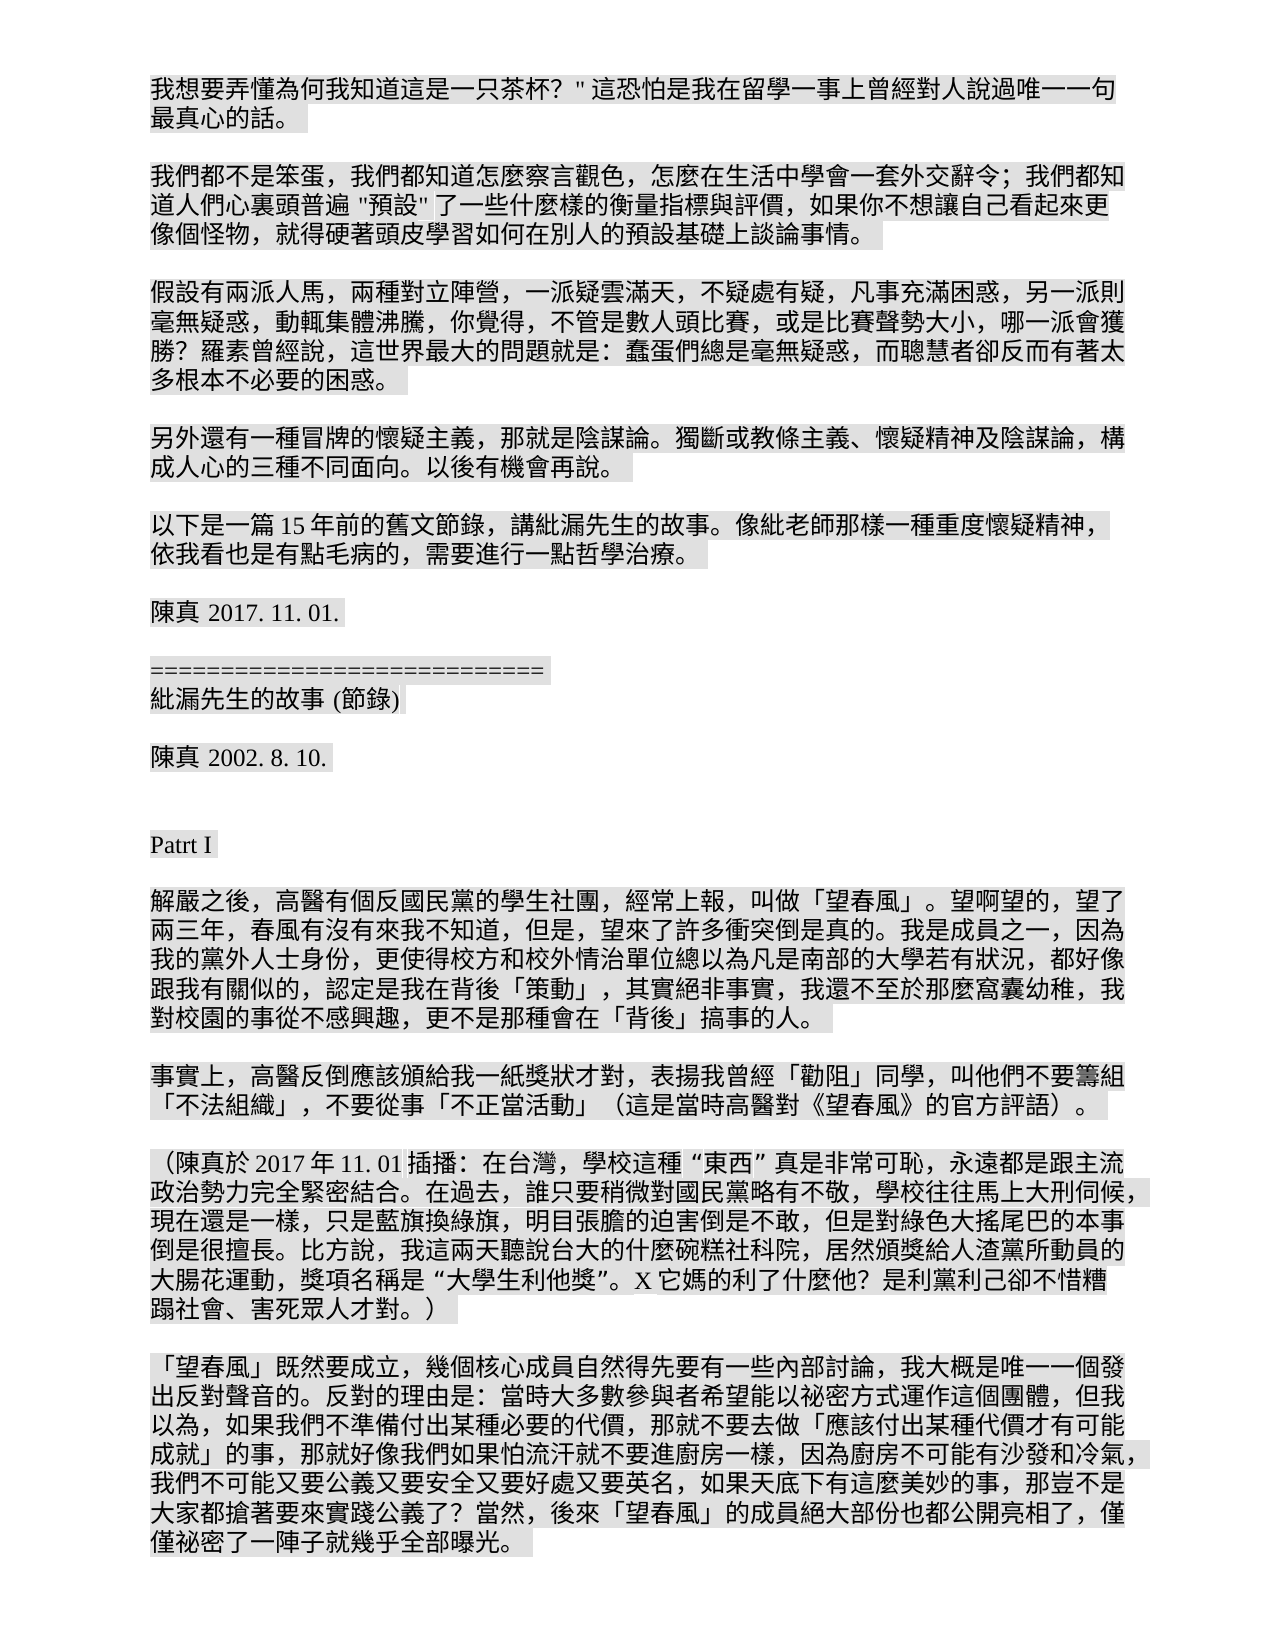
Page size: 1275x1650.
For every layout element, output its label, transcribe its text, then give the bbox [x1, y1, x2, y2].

text 預設五， 跟教條主義或獨斷主義恰恰相反的，就是懷疑主義 (Scepticism)，極端一點的，連自己為什麼會知道這是自己的手都感到困惑。 我常講茶杯的事，意思差不多，大家可能聽過 N 遍了，再聽一遍無妨。我那時根本連懷疑主義一詞都從沒聽過，就已經對各種知識或常識疑雲滿天了，表面上沒事，心靈上卻非常痛苦，總想給知識或真理探個究竟。在這島上，所謂 "教育"，往往與心靈刑求無異，對於那些一點都不理所當然的東西卻總是被視為理所當然，進而被迫覆述與學習，經常感到極端痛苦。 二十幾年前，剛大學畢業就打算出國，那時原本是打算去日本東京大學念 "神經生物學" (Neurobiology)，後來家破人亡，叛亂案在身，面臨黑牢，留學計畫被迫中止，於是只好乖乖當醫師，當了八年之後，終於才又可以出國。 出國前夕，有個護理系學生很正經地問我為何想出國讀書。通常對於這類永不休止的發問我是非常厭煩的，因為我知道人們的意思就是在問一些往後前途規劃之類的事，我總是被迫得在別人 "預設" 的這項前提與期望下尷尬萬分地回答問題，被迫講一些違心之論。 可是，我看那個學妹問得很認真，於是我就反問她說，"妳想聽真話？還是聽假話？" 她當然會說要聽真話。於是我就指著眼前桌上的一個茶杯說："我想出國讀書的原因就是：我想要弄懂為何我知道這是一只茶杯？" 這恐怕是我在留學一事上曾經對人說過唯一一句最真心的話。 我們都不是笨蛋，我們都知道怎麼察言觀色，怎麼在生活中學會一套外交辭令；我們都知道人們心裏頭普遍 "預設" 了一些什麼樣的衡量指標與評價，如果你不想讓自己看起來更像個怪物，就得硬著頭皮學習如何在別人的預設基礎上談論事情。 假設有兩派人馬，兩種對立陣營，一派疑雲滿天，不疑處有疑，凡事充滿困惑，另一派則毫無疑惑，動輒集體沸騰，你覺得，不管是數人頭比賽，或是比賽聲勢大小，哪一派會獲勝？羅素曾經說，這世界最大的問題就是：蠢蛋們總是毫無疑惑，而聰慧者卻反而有著太多根本不必要的困惑。 另外還有一種冒牌的懷疑主義，那就是陰謀論。獨斷或教條主義、懷疑精神及陰謀論，構成人心的三種不同面向。以後有機會再說。 以下是一篇15年前的舊文節錄，講紕漏先生的故事。像紕老師那樣一種重度懷疑精神，依我看也是有點毛病的，需要進行一點哲學治療。 陳真 2017. 11. 01. ============================ 紕漏先生的故事 (節錄) 陳真 2002. 8. 10. Patrt I 解嚴之後，高醫有個反國民黨的學生社團，經常上報，叫做「望春風」。望啊望的，望了兩三年，春風有沒有來我不知道，但是，望來了許多衝突倒是真的。我是成員之一，因為我的黨外人士身份，更使得校方和校外情治單位總以為凡是南部的大學若有狀況，都好像跟我有關似的，認定是我在背後「策動」，其實絕非事實，我還不至於那麼窩囊幼稚，我對校園的事從不感興趣，更不是那種會在「背後」搞事的人。 事實上，高醫反倒應該頒給我一紙獎狀才對，表揚我曾經「勸阻」同學，叫他們不要籌組「不法組織」，不要從事「不正當活動」（這是當時高醫對《望春風》的官方評語）。 （陳真於2017年11. 01插播：在台灣，學校這種 “東西” 真是非常可恥，永遠都是跟主流政治勢力完全緊密結合。在過去，誰只要稍微對國民黨略有不敬，學校往往馬上大刑伺候，現在還是一樣，只是藍旗換綠旗，明目張膽的迫害倒是不敢，但是對綠色大搖尾巴的本事倒是很擅長。比方說，我這兩天聽說台大的什麼碗糕社科院，居然頒獎給人渣黨所動員的大腸花運動，獎項名稱是 “大學生利他獎”。X它媽的利了什麼他？是利黨利己卻不惜糟蹋社會、害死眾人才對。） 「望春風」既然要成立，幾個核心成員自然得先要有一些內部討論，我大概是唯一一個發出反對聲音的。反對的理由是：當時大多數參與者希望能以祕密方式運作這個團體，但我以為，如果我們不準備付出某種必要的代價，那就不要去做「應該付出某種代價才有可能成就」的事，那就好像我們如果怕流汗就不要進廚房一樣，因為廚房不可能有沙發和冷氣，我們不可能又要公義又要安全又要好處又要英名，如果天底下有這麼美妙的事，那豈不是大家都搶著要來實踐公義了？當然，後來「望春風」的成員絕大部份也都公開亮相了，僅僅祕密了一陣子就幾乎全部曝光。 另一個該頒獎狀給我的原因是：我其實也不參與學校圍牆以內的所謂「改革」活動。但是很奇怪，我卻當了好幾年的「學運領袖」。台灣至今連學運都不曾發生過，哪來領袖？哪來什麼學生運動？我當時經常對記者說：我如果是領袖，那請問你我究竟領導了誰？自己領導自己、我的左手領導我的右手嗎？ 那時候，台灣的「進步學生」圈子普遍有著這樣一種在我看來純粹是假議題的爭論，簡單說就是：「校內民主改革及校外政治改革，孰輕孰重？何者優先？」這個爭論自然是以「校內民主改革」佔有壓倒性優勢，表明學生不該涉及政治，其實說穿了就是膽小。因此，當時比方說台大的那些所謂反國民黨的學生社團（例如「自由之愛」--如果我沒記錯名稱的話），辦起活動來，往往很喜歡強調「我們是清純的學生哦，不要用政治來污染我們，我們只是要求校園民主」。 於是，我在 1988 年1月自立早報創刊第一天的《自立論壇》上寫了一篇文章，叫做《校園國安法》，還附有可愛漫畫插圖。文章談到兩件事。一是談到高醫無奇不有、一舉一動都能記過退學的校規，一是說我不認為校園「本身」能有什麼獨立於當時政治環境之外的所謂改革空間；學校只不過是整個黨國底下的一個毫無自主性的附屬機構而已，哪有可能改革它卻避談政治？我相信，若不把箭頭直接指向黨國統治機器和種種政治議題，光是在校園內喊些什麼「普選」或「校園民主」等等，不但沒有意義，而且自欺欺人。 Part II 維根斯坦曾經說：「誰能知道社會據以發展的法則？」我想，他的意思是說，這個「法則」，這個「評價或指揮系統」，獨立於「我們」之外；我們畢竟不是歷史的主宰，歷史是上帝的腳本，而我們只是「演員」。 在某個根本意義上，種種路線與信念，當下往往難以論定，畢竟我們活在「歷史」之中，在慧星撞地球的偉大一刻到來之前，「歷史」都還沒走完，戲一直還在演，安知對錯？我們終究無法評價自己，評價只能留給後人。 我們不但無法給自己打分數，甚至連自己在做什麼也很可能根本不知道，至少我自己的感覺是這樣，我經常不知道自己在做什麼，感覺自己好像只是被某種神祕力量牽引著，奔波環繞，周而復始，就像一塊被拋往空中的石頭（史賓諾沙的例子），裏頭並無個人意志，僅有一片茫然。 有時就像李敖說的，他曾經說他覺得自己「就像野外一種叫作屎格螂的蟲，日復一日抱著一坨乾大便往上爬，很辛苦、卻又徒勞無功」。老實說，我也不是很相信我所做的必然會導向一個好的結果。我只能說：我自己知道，當我做這個做那個時，我的感情和動機純粹而不帶雜質；至少我已經盡了最大的努力，把那些出於虛榮的雜質去掉。 「望春風」太渺小了，講民進黨好了。事實上，林義雄在民進黨準備要創黨時，他並不贊成，他認為此舉相當冒進，可能會招來慘烈鎮壓。可是，在好不容易取得政權之後，最近他又公開說：像民進黨這樣的一種政府，「根本沒有存在的必要與價值」。 過去靠著批判「公職路線」起家的「新潮流系」，在大約 1988年左右吧，決定正式要「轉型」，搶著要「與魔鬼共舞」投入公職選舉時，林義雄更是大力反對，理由不外是「這是一種理想性的喪失」。可是，若干年後，藉著選舉取得政權的，卻也是林義雄。儘管這樣，我仍然相信他當初反對貿然建黨和反對參與選舉的想法在某個意義上是對的。就算不談形而上的東西，即使在那最最最通俗的意義上，林義雄的反對選舉仍然是對的，因為選舉只是取得了政權，而不是實現了理想。題外話。 我不是要對這些事做出評價，我只是要說：即使表面上看起來多麼理所當然的事，仍然還是說不準。也因此，除了一些基本價值和事實性的問題之外，我很難激昂慷慨地去宣揚什麼理想或理念，我對任何口氣十足、正義凜然的姿態始終感到很納悶，我不明白，進步人士們這些巨大的「信心」究竟從哪來？我們又是怎麼知道自己一定是對的？ 記得在台北馬偕當住院醫師時，大約是 1993 年春天，我跟一些護士一起參與發起了一個社運團體的籌備與創立，叫做「上班族團結組織」。成立大會結束後，幾個人一起去吃東西。吃飽飯後，就跟孔子一樣，JAN （簡錫堦）說，大家難得相聚，「盍各言爾志」，大家何不說說自己參與社運的志向和動機。我記得我那時講了一個羅素曾經講過的故事來表明心跡： 兩千五百年前，有個人叫 Pyrrho（我翻譯做“紕漏先生”）的一個親身經歷。紕漏先生就是哲學上某種「懷疑主義」（Scepticism）的祖師爺。他有一次走路不小心，胡思亂想不知道在想什麼，結果出了紕漏，不慎掉進水溝裏，倒栽蔥，兩腳懸空。幸好不久之後有個他的學生經過。一看！ㄟ？這不就是紕漏老師嗎？紕漏老師在水溝裏咕嚕咕嚕地灌著水溝水，嘴裏嘰哩咕嚕地喊著：「快救我起來啊！」 可是，這個學生很優秀，本來要出手搭救，可是，繼之一想，Why？俺為什麼要救他呢？理由呢？想半天，想不出理由來，於是就走掉了。 不過，幸好紕漏老師沒有淹死，要不然我們現在就沒有懷疑主義了。沒有懷疑主義，哲學當然也就不存在了。還好在第一個學生走了之後，不久又有另一個學生經過，馬上就把紕老師從水溝裏撈起來。奇怪的是，紕老師並沒有給第一個學生記過，反而公開推崇那個捨他而去的學生真正具有懷疑精神。 我在那次社運同志齊聚一堂、各言己志的聚會上講了這個故事。我說，我感覺自己就像那第一個學生，我從來無法篤定地說我在實踐什麼理想，因為我連自己之所做所為是否意味著「善」都很感困惑。因此，我對那種「正義凜然」的反對運動氣氛，總覺得跟我的性情很不搭調。 當時我是輪到最後一個講自己的志向，講完之後，氣氛一下子變得有點那個，大家搭不上話，於是就趁機結帳，各自做鳥獸散。臨走的時候，有個女生跑過來跟我說：「陳醫師，你的想法好奇怪喔，我本來還很欣賞你，想不到你是這樣的人。」這樣的人是哪樣的人？我一時無言以對，趕緊告别。 我後來想，她可能是在說原來我不是那樣「理想堅定」的人。這倒沒錯，我確實從來不是那樣的人，不要說「堅定」，也許連「理想」都沒有，至少我說不出來。你想，一個會感動於「棄老師於水溝而不救」的人，會懷抱著什麼具體而堅定的理想？他連該不該救老師這樣明明白白的事都會感到困惑了，難道還會對什麼理想不感困惑而全心擁抱之？ 事隔多年，飽讀經書，我覺得我彷彿已經治療好了我的懷疑精神。所謂懷疑精神，我寧可把它視為一種「病」。可是，在繞了一大圈，費了這麼多心血和努力之後，我並沒有變得更有智慧，而只是頂多回到原點，恢復一個正常人應有的模樣而已。所謂正常人就是看到老師掉進水溝馬上會把他救起來的那種人。至於救起來之後，這位老師將來是不是會造福大眾，是不是會去當總統整天傷害社會，我們當下既猜不著也管不著了，畢竟誰能知道社會據以發展的法則？ 可是，我還是不免納悶，特別是當「正義」、「正當」、「正確」及「公義」等等等這些字眼變得那麼理所當然而毫無疑義時，難道我們不覺得有什麼地方不對勁嗎？我們怎麼可能永遠都能那麼肯定？或者說，我們為什麼永遠都這麼正常？如果這個世界沒有那個「不知道為什麼要救老師」的心理變態學生，這世界是不是反倒好像失去了一些很重要的東西似的？ 懷疑之於信心，也許就像痛苦之於快樂一樣，如果我們無法感受痛苦，事實上我們也不可能體會什麼是快樂。如果我們心裏從來都沒有過一點疑惑，我們大概也無法理解「相信」或「信心」或真理為何如此重要。 我這文章獨立成文，與任何人事物都沒有任何直接關聯，所以請勿對號入座。我常有個困擾，每次一批評點什麼，或講些想法，很多人就會以為我是在說他，其實不是，我講的全是一種極其普遍的類型化人事物而非關特定個人。 Part III 我們很容易就能在各種宣揚所謂「改革」理念的「進步圈子」裏感受到一種言之鑿鑿、甚至大言不慚、好像在傳福音那樣的一種氣氛；「進步人士」似乎總是秉持著一種極其肯定的態度，然而卻又很少聽到任何有意義的說明與闡釋，彷彿我們該思考的已經全部都思考完了，剩下的就只是一些技術上的宣傳而已，很少自我懷疑。可是，我們憑什麼那麼有把握呢？ 當然，這一切全都無法刻意為之，我們無法故意去懷疑一個我們深信不疑的東西，我們也不可能故意忽略心裏頭的疑惑而假裝相信某個東西就是真理。 那個「想不出來為什麼要救老師」的怪胎，即便他是錯的，即便他應該移送訓導處記三支大過，但他的懷疑精神也許仍然具有某種重要價值。不過，關於這點重要價值，其實我也還是蠻懷疑的。 我相信，對於神來講，人只是祂的演員；最好的演員根本不知道自己在演戲，他不會求意義，更不會問「為什麼」，他活著就活著，跟貓狗花草蜘蛛螞蟻一樣，他不需要理由。只有像你我這樣會寫字、會講知識、談意義的二流演員，才會一直想著各種道理與意義。 不過，這些都是命。不管你有多少個不願意，當你開始明白一些知識時，你就註定要被知識給絆倒了，當你開始學會發問，當你睜開雙眼開始學會質疑，當你開始尋求意義時，你就淪為二流演員了，因為你沒有忘了自己，你太愛發問了。 我的博士論文主要有兩部份，一部份就是談維根斯坦的哲學做為一種「懷疑主義」的「治療」方式。他臨終前兩年的最後一些筆記，死後集結成書，書名就叫做《論確定性》（On Certainty）；意思是說，做為一個人，我們擁有一些無可懷疑的東西，我們對此不該有所懷疑，比方說「這是我的手」、「我正坐在書桌前」、「地球的年齡比我老」等等。維根斯坦認為，哲學家就是那些連接受普通常識都有困難的「病人」。 飄泊多年，數千寒窗，有時覺得我的病似乎已經自我治療好了，可以「回家」了，有時卻又覺得我好像比過去病得更重，離家越來越遠，有時甚至感覺好像放逐到了世界盡頭那樣的遙遠。許多時候，我廢寢忘食全心地想著這件事，指導教授常訝異我為何如此當真，不過就是寫個論文而已，但我不知道該怎麼跟他解釋。 我覺得知識好像毀了我，好像有著什麼極其珍貴的東西從我的生命裏破滅了、消失了、遠離了。當我過去根本沒有意識到這東西的存在時，它充滿了我的全身，可當我開始意識到它的存在時，它卻反而遠離了我。也許有些東西是盲目的，它不可探究，也不可被認知，當你睜開眼，認識到它的存在時，它便消失了。 一兩個禮拜前，我在英國電視上第一次看了《布宜諾斯艾利斯‧攝氏零度》這部介紹另一部電影《春光乍洩》的電影，因為畫面字體很小，匆匆忙忙看到字尾有一段英文字幕，是王家衛講的話，讓我頗感動。那段話我記不全，如果有人知道全文，拜託抄給我，我要把它默念在心。那段話意思是說，從前有個人，四處遊蕩，終於來到某個號稱是「世界盡頭」的地點，王家衛幫他說出他的心聲，字幕寫著： 「不冷也不熱，不是東方也不是西方，於是我開始體會到流亡的感覺。」 我覺得我似乎多少也能體會這樣的感覺，但是，當我們看到了世界的盡頭，一切都如常了，不會再有什麼不一樣的東西了，於是我們又很想「回家」。 至於紕漏先生究竟是繼續流亡，還是終於回到了家，這我就不清楚了。我能確定的一點是：倘若我再看到他掉進水溝裏，我應該會毫不猶豫救起他。 [150, 75, 1125, 1557]
